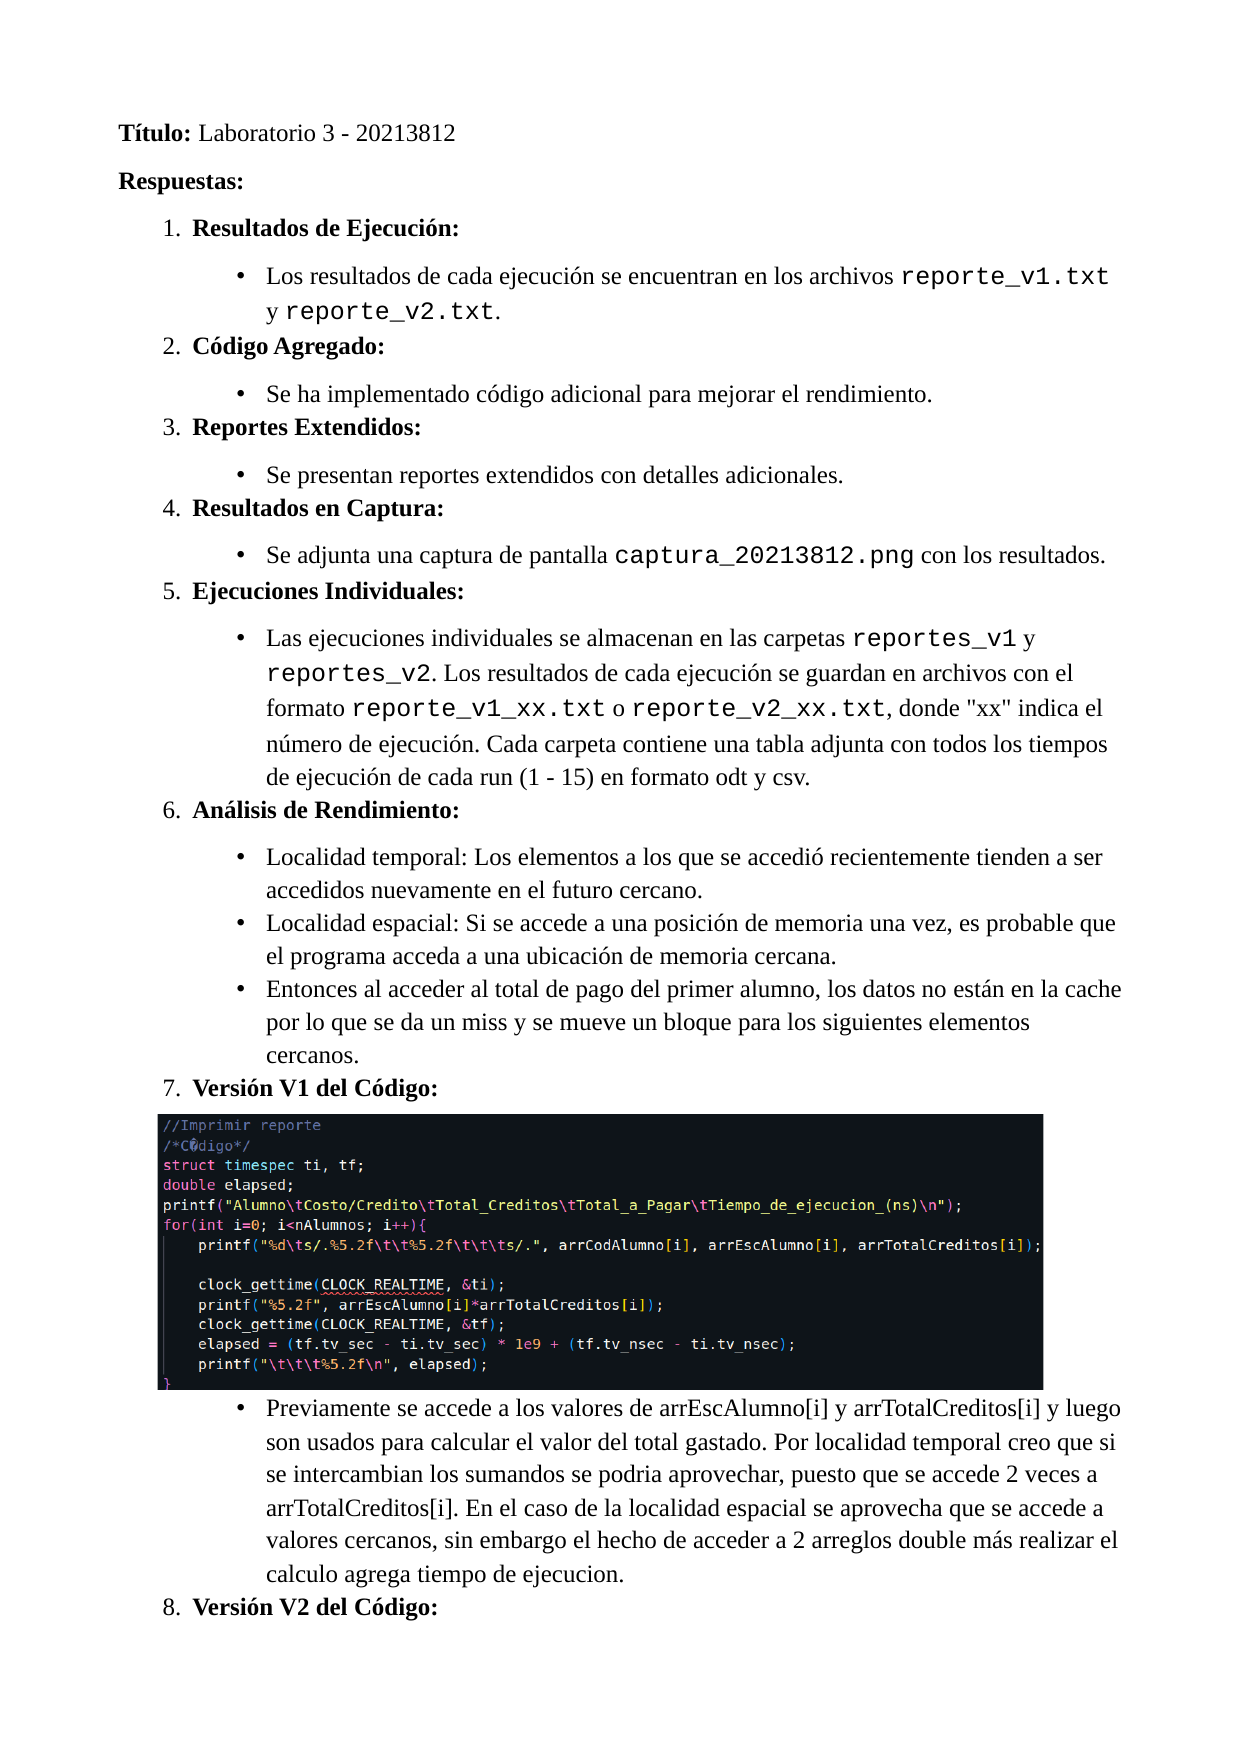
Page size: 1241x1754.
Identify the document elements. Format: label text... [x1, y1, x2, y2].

list Localidad espacial: Si se accede a una posición de memoria una vez, es probable que el programa acceda a una ubicación de memoria cercana. [236, 908, 1122, 970]
list Versión V2 del Código: [162, 1592, 1122, 1620]
list Reportes Extendidos: [162, 412, 1122, 441]
list Se presentan reportes extendidos con detalles adicionales. [236, 460, 1122, 488]
list Análisis de Rendimiento: [162, 795, 1122, 823]
list Previamente se accede a los valores de arrEscAlumno[i] y arrTotalCreditos[i] y luego son usados para calcular el valor del total gastado. Por localidad temporal creo que si se intercambian los sumandos se podria aprovechar, puesto que se accede 2 veces a arrTotalCreditos[i]. En el caso de la localidad espacial se aprovecha que se accede a valores cercanos, sin embargo el hecho de acceder a 2 arreglos double más realizar el calculo agrega tiempo de ejecucion. [236, 1121, 1122, 1587]
list Se adjunta una captura de pantalla captura_20213812.png con los resultados. [236, 540, 1122, 571]
list Localidad temporal: Los elementos a los que se accedió recientemente tienden a ser accedidos nuevamente en el futuro cercano. [236, 842, 1122, 904]
text Título: Laboratorio 3 - 20213812 [118, 118, 1122, 147]
list Código Agregado: [162, 331, 1122, 360]
list Ejecuciones Individuales: [162, 576, 1122, 604]
list Resultados en Captura: [162, 493, 1122, 521]
list Se ha implementado código adicional para mejorar el rendimiento. [236, 379, 1122, 408]
list Versión V1 del Código: [162, 1073, 1122, 1102]
text Respuestas: [118, 166, 1122, 194]
list Las ejecuciones individuales se almacenan en las carpetas reportes_v1 y reportes_v2. Los resultados de cada ejecución se guardan en archivos con el formato reporte_v1_xx.txt o reporte_v2_xx.txt, donde "xx" indica el número de ejecución. Cada carpeta contiene una tabla adjunta con todos los tiempos de ejecución de cada run (1 - 15) en formato odt y csv. [236, 623, 1122, 790]
list Resultados de Ejecución: [162, 213, 1122, 242]
picture [157, 1114, 1044, 1390]
list Los resultados de cada ejecución se encuentran en los archivos reporte_v1.txt y reporte_v2.txt. [236, 261, 1122, 327]
list Entonces al acceder al total de pago del primer alumno, los datos no están en la cache por lo que se da un miss y se mueve un bloque para los siguientes elementos cercanos. [236, 974, 1122, 1069]
